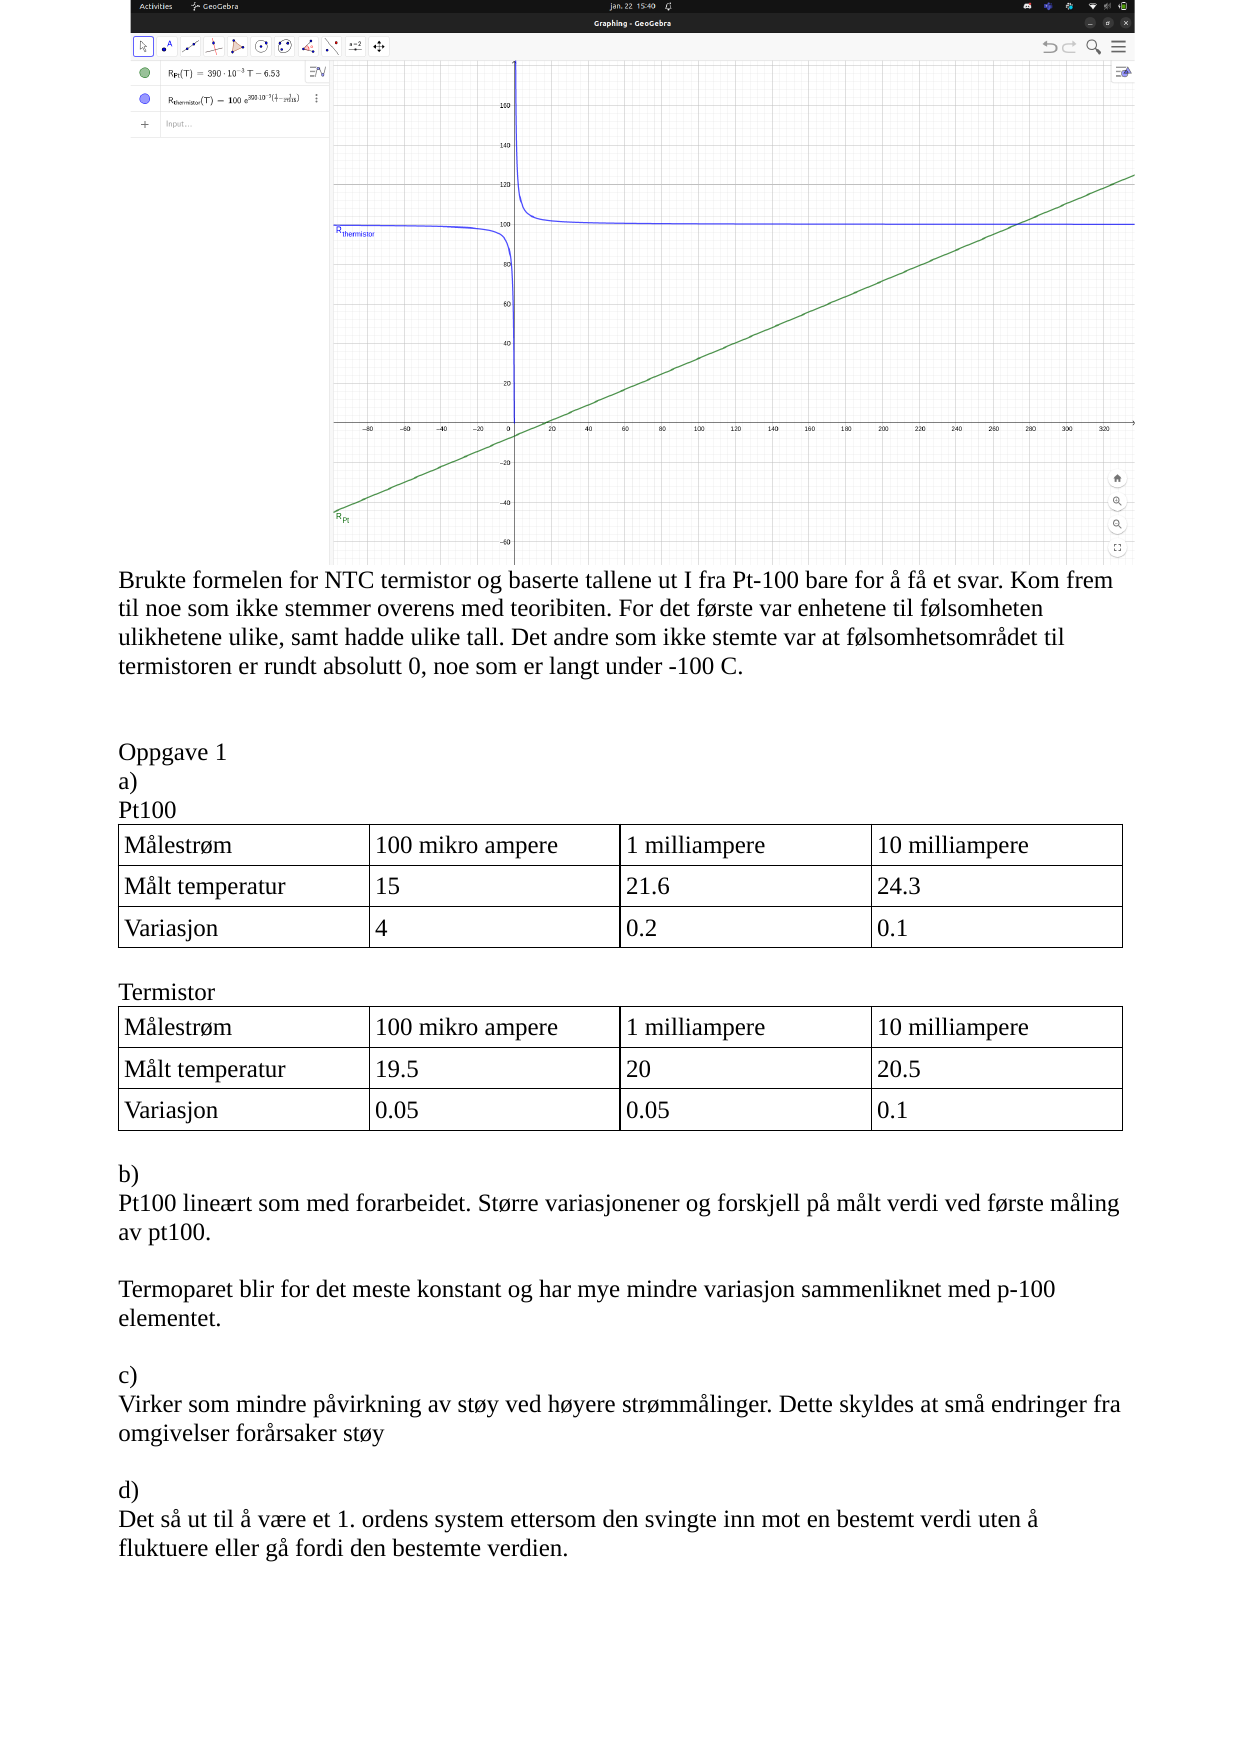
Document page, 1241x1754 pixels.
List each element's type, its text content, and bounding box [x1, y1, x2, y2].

table_cell 0.05 [370, 1089, 619, 1129]
text d) [118, 1476, 1122, 1504]
table_header 100 mikro ampere [370, 1007, 619, 1047]
table_cell 21.6 [621, 866, 871, 906]
text a) [118, 766, 1122, 795]
table_cell 20 [621, 1048, 871, 1088]
text Oppgave 1 [118, 737, 1122, 766]
text b) [118, 1159, 1122, 1188]
table_header 10 milliampere [872, 1007, 1122, 1047]
table_cell Variasjon [119, 1089, 369, 1129]
table_cell 24.3 [872, 866, 1122, 906]
text Pt100 lineært som med forarbeidet. Større variasjonener og forskjell på målt verdi ved første måling av pt100. [118, 1188, 1122, 1246]
table_cell Variasjon [119, 907, 369, 947]
table_cell 20.5 [872, 1048, 1122, 1088]
table_cell 4 [370, 907, 619, 947]
table_header Målestrøm [119, 1007, 369, 1047]
table_cell 19.5 [370, 1048, 619, 1088]
text Virker som mindre påvirkning av støy ved høyere strømmålinger. Dette skyldes at små endringer fra omgivelser forårsaker støy [118, 1389, 1122, 1447]
table_header Målestrøm [119, 825, 369, 865]
table_cell Målt temperatur [119, 1048, 369, 1088]
table_cell 0.1 [872, 907, 1122, 947]
text Brukte formelen for NTC termistor og baserte tallene ut I fra Pt-100 bare for å få et svar. Kom frem til noe som ikke stemmer overens med teoribiten. For det første var enhetene til følsomheten ulikhetene ulike, samt hadde ulike tall. Det andre som ikke stemte var at følsomhetsområdet til termistoren er rundt absolutt 0, noe som er langt under -100 C. [118, 118, 1122, 680]
table_header 100 mikro ampere [370, 825, 619, 865]
table_cell 0.1 [872, 1089, 1122, 1129]
table_header 1 milliampere [621, 825, 871, 865]
text Termoparet blir for det meste konstant og har mye mindre variasjon sammenliknet med p-100 elementet. [118, 1274, 1122, 1332]
table_cell Målt temperatur [119, 866, 369, 906]
text Termistor [118, 977, 1122, 1006]
table_cell 0.2 [621, 907, 871, 947]
table_header 10 milliampere [872, 825, 1122, 865]
text Pt100 [118, 795, 1122, 823]
text Det så ut til å være et 1. ordens system ettersom den svingte inn mot en bestemt verdi uten å fluktuere eller gå fordi den bestemte verdien. [118, 1504, 1122, 1562]
table_header 1 milliampere [621, 1007, 871, 1047]
table_cell 15 [370, 866, 619, 906]
text c) [118, 1361, 1122, 1389]
table_cell 0.05 [621, 1089, 871, 1129]
picture [130, 0, 1135, 565]
